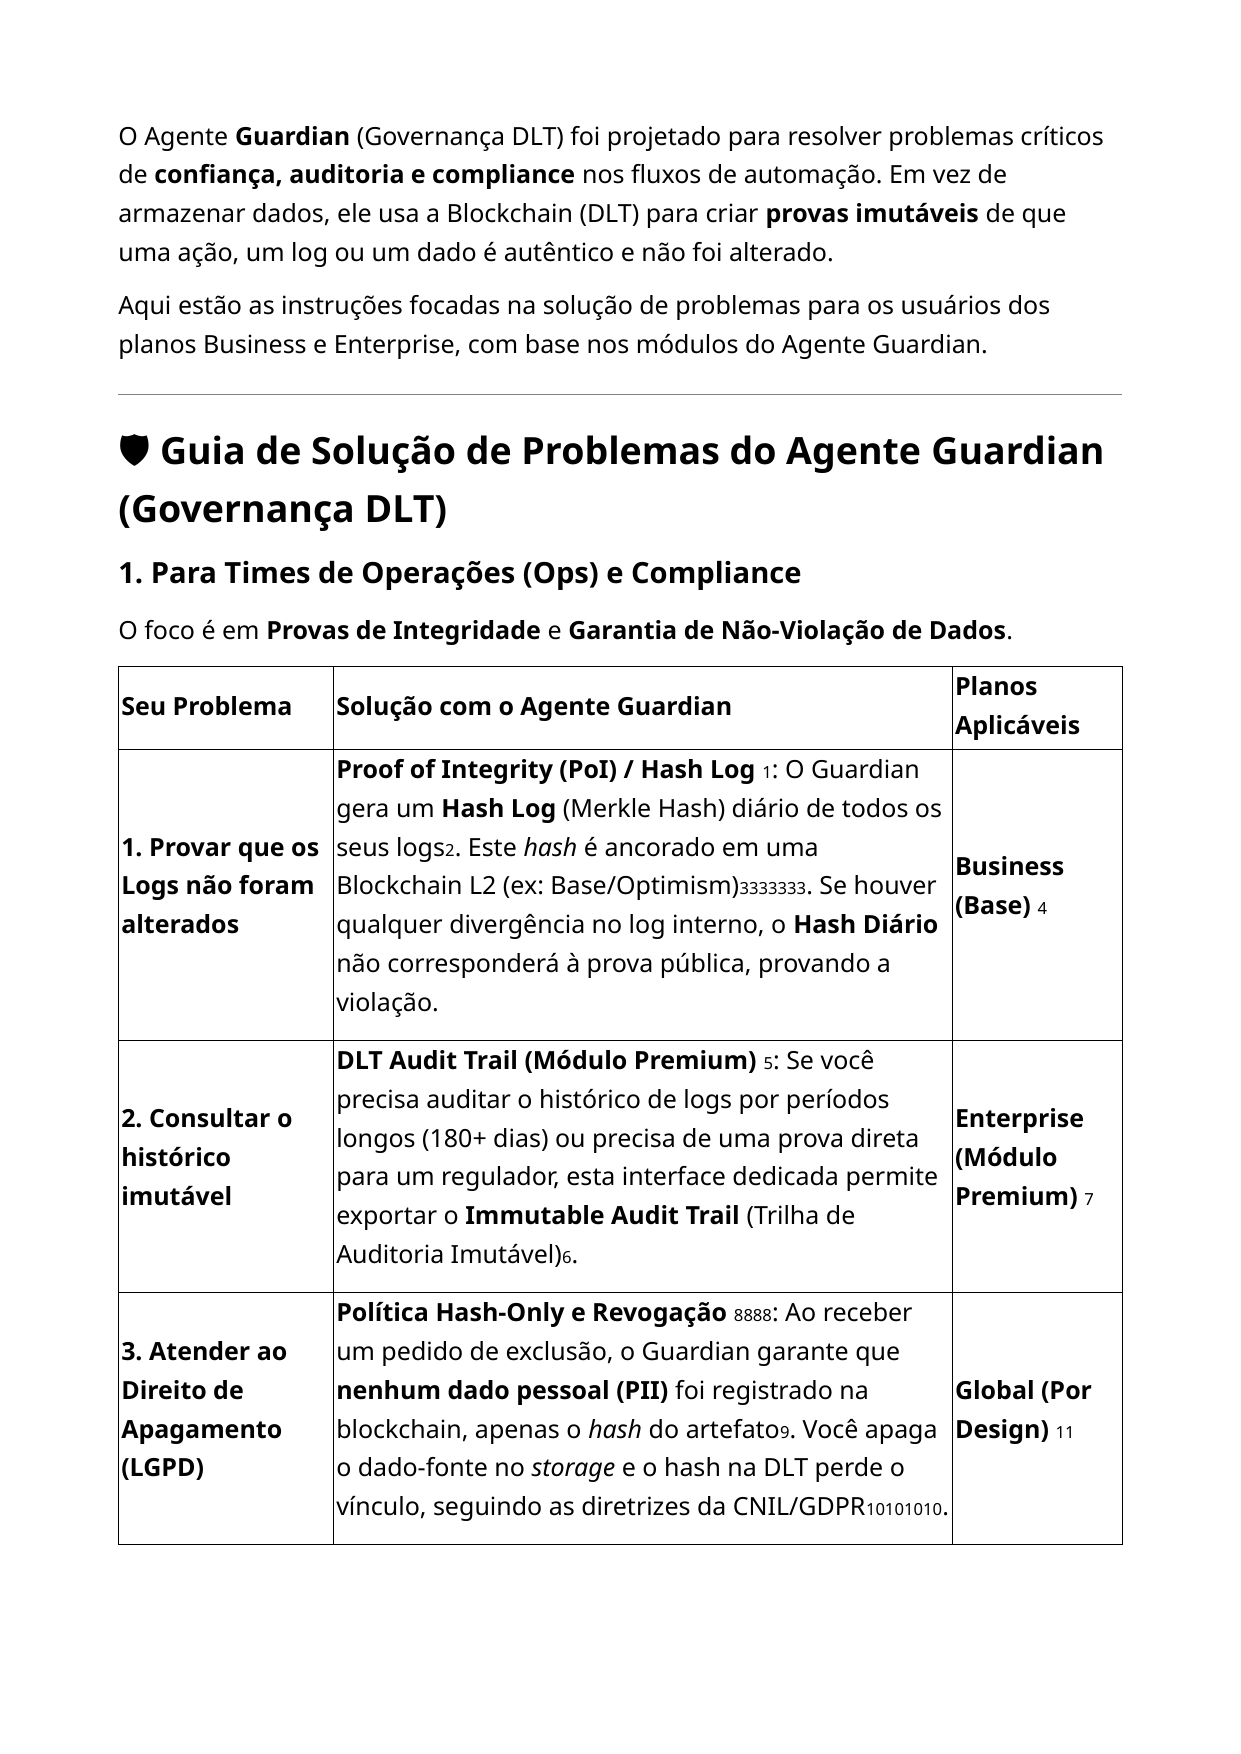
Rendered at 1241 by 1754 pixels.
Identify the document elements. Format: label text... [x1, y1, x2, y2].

table_cell DLT Audit Trail (Módulo Premium) 5: Se você precisa auditar o histórico de logs por períodos longos (180+ dias) ou precisa de uma prova direta para um regulador, esta interface dedicada permite exportar o Immutable Audit Trail (Trilha de Auditoria Imutável)6. [334, 1041, 952, 1292]
table_header Planos Aplicáveis [953, 667, 1122, 749]
table_header Solução com o Agente Guardian [334, 667, 952, 749]
text O Agente Guardian (Governança DLT) foi projetado para resolver problemas críticos de confiança, auditoria e compliance nos fluxos de automação. Em vez de armazenar dados, ele usa a Blockchain (DLT) para criar provas imutáveis de que uma ação, um log ou um dado é autêntico e não foi alterado. [118, 118, 1122, 268]
subtitle 🛡️ Guia de Solução de Problemas do Agente Guardian (Governança DLT) [118, 424, 1122, 533]
table_cell 2. Consultar o histórico imutável [119, 1041, 333, 1292]
table_cell Global (Por Design) 11 [953, 1293, 1122, 1544]
subtitle 1. Para Times de Operações (Ops) e Compliance [118, 553, 1122, 592]
table_cell Enterprise (Módulo Premium) 7 [953, 1041, 1122, 1292]
table_cell Proof of Integrity (PoI) / Hash Log 1: O Guardian gera um Hash Log (Merkle Hash) diário de todos os seus logs2. Este hash é ancorado em uma Blockchain L2 (ex: Base/Optimism)3333333. Se houver qualquer divergência no log interno, o Hash Diário não corresponderá à prova pública, provando a violação. [334, 750, 952, 1040]
text Aqui estão as instruções focadas na solução de problemas para os usuários dos planos Business e Enterprise, com base nos módulos do Agente Guardian. [118, 288, 1122, 361]
table_cell 1. Provar que os Logs não foram alterados [119, 750, 333, 1040]
table_header Seu Problema [119, 667, 333, 749]
table_cell 3. Atender ao Direito de Apagamento (LGPD) [119, 1293, 333, 1544]
table_cell Política Hash-Only e Revogação 8888: Ao receber um pedido de exclusão, o Guardian garante que nenhum dado pessoal (PII) foi registrado na blockchain, apenas o hash do artefato9. Você apaga o dado-fonte no storage e o hash na DLT perde o vínculo, seguindo as diretrizes da CNIL/GDPR10101010. [334, 1293, 952, 1544]
text O foco é em Provas de Integridade e Garantia de Não-Violação de Dados. [118, 613, 1122, 647]
table_cell Business (Base) 4 [953, 750, 1122, 1040]
